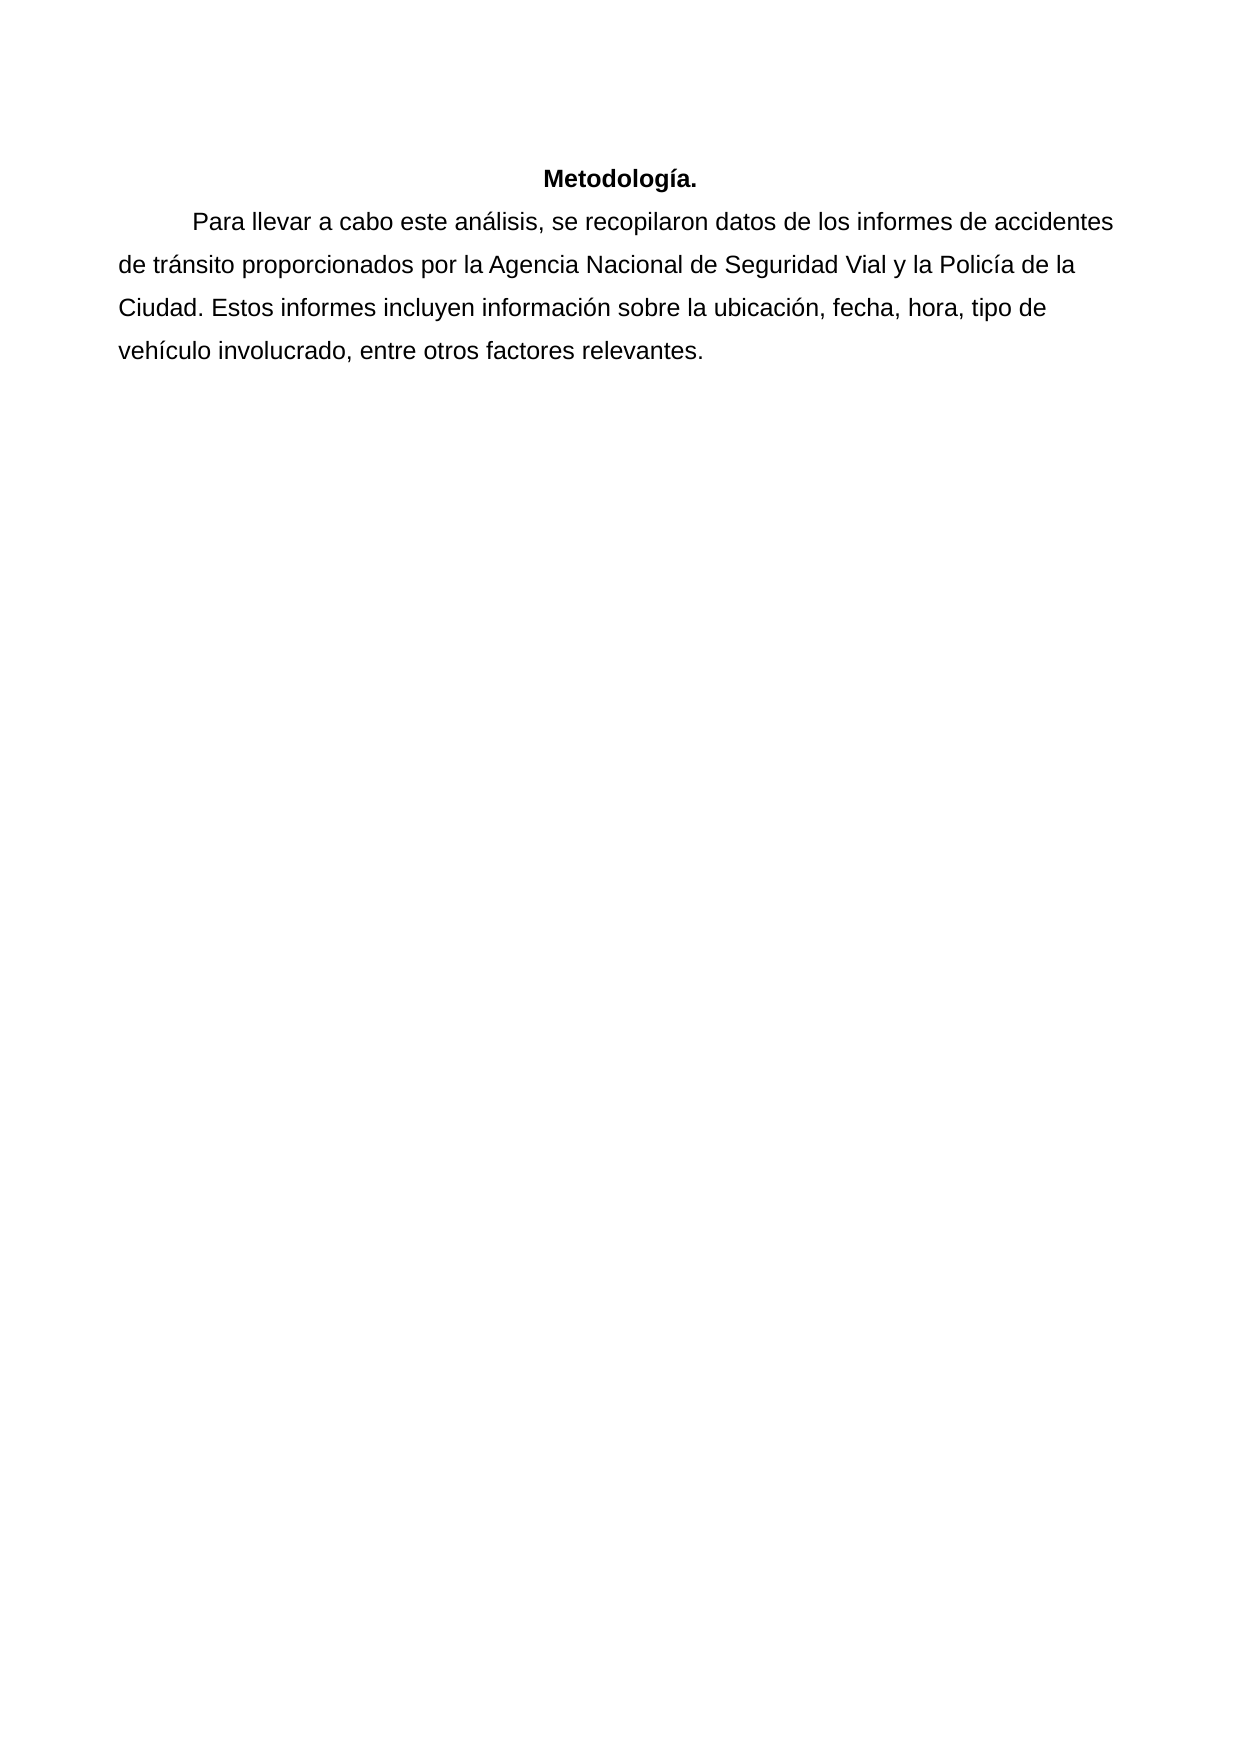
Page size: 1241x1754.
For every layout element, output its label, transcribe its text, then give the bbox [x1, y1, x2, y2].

text Metodología. [118, 164, 1122, 193]
text Para llevar a cabo este análisis, se recopilaron datos de los informes de accidentes de tránsito proporcionados por la Agencia Nacional de Seguridad Vial y la Policía de la Ciudad. Estos informes incluyen información sobre la ubicación, fecha, hora, tipo de vehículo involucrado, entre otros factores relevantes. [118, 207, 1122, 365]
